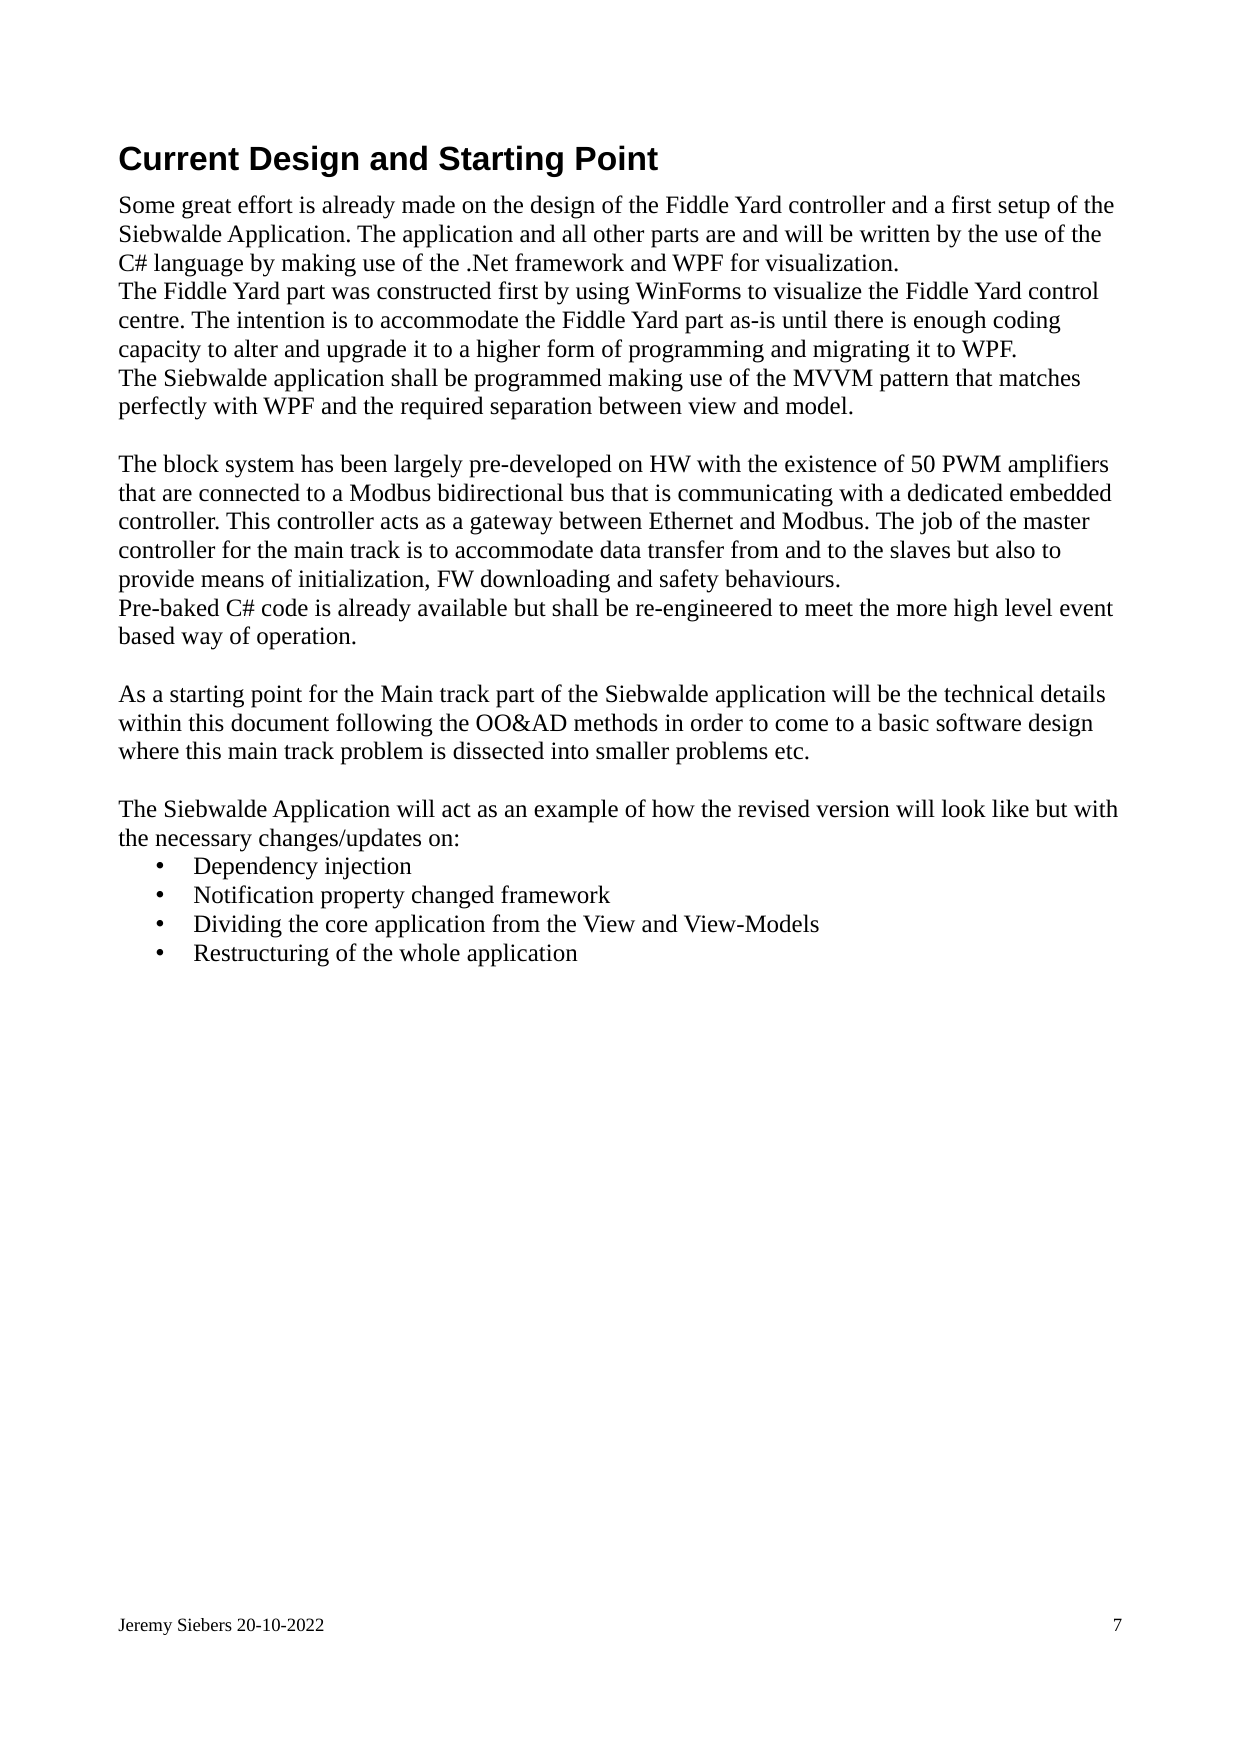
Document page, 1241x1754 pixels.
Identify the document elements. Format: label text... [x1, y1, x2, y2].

text As a starting point for the Main track part of the Siebwalde application will be the technical details within this document following the OO&AD methods in order to come to a basic software design where this main track problem is dissected into smaller problems etc. [118, 679, 1122, 765]
list Notification property changed framework [156, 880, 1122, 909]
list Restructuring of the whole application [156, 938, 1122, 966]
subtitle Current Design and Starting Point [118, 139, 1122, 178]
text The Siebwalde application shall be programmed making use of the MVVM pattern that matches perfectly with WPF and the required separation between view and model. [118, 363, 1122, 420]
text The Siebwalde Application will act as an example of how the revised version will look like but with the necessary changes/updates on: [118, 794, 1122, 851]
list Dependency injection [156, 851, 1122, 880]
text Some great effort is already made on the design of the Fiddle Yard controller and a first setup of the Siebwalde Application. The application and all other parts are and will be written by the use of the C# language by making use of the .Net framework and WPF for visualization. [118, 190, 1122, 276]
list Dividing the core application from the View and View-Models [156, 909, 1122, 938]
text The Fiddle Yard part was constructed first by using WinForms to visualize the Fiddle Yard control centre. The intention is to accommodate the Fiddle Yard part as-is until there is enough coding capacity to alter and upgrade it to a higher form of programming and migrating it to WPF. [118, 276, 1122, 363]
text The block system has been largely pre-developed on HW with the existence of 50 PWM amplifiers that are connected to a Modbus bidirectional bus that is communicating with a dedicated embedded controller. This controller acts as a gateway between Ethernet and Modbus. The job of the master controller for the main track is to accommodate data transfer from and to the slaves but also to provide means of initialization, FW downloading and safety behaviours. Pre-baked C# code is already available but shall be re-engineered to meet the more high level event based way of operation. [118, 449, 1122, 650]
